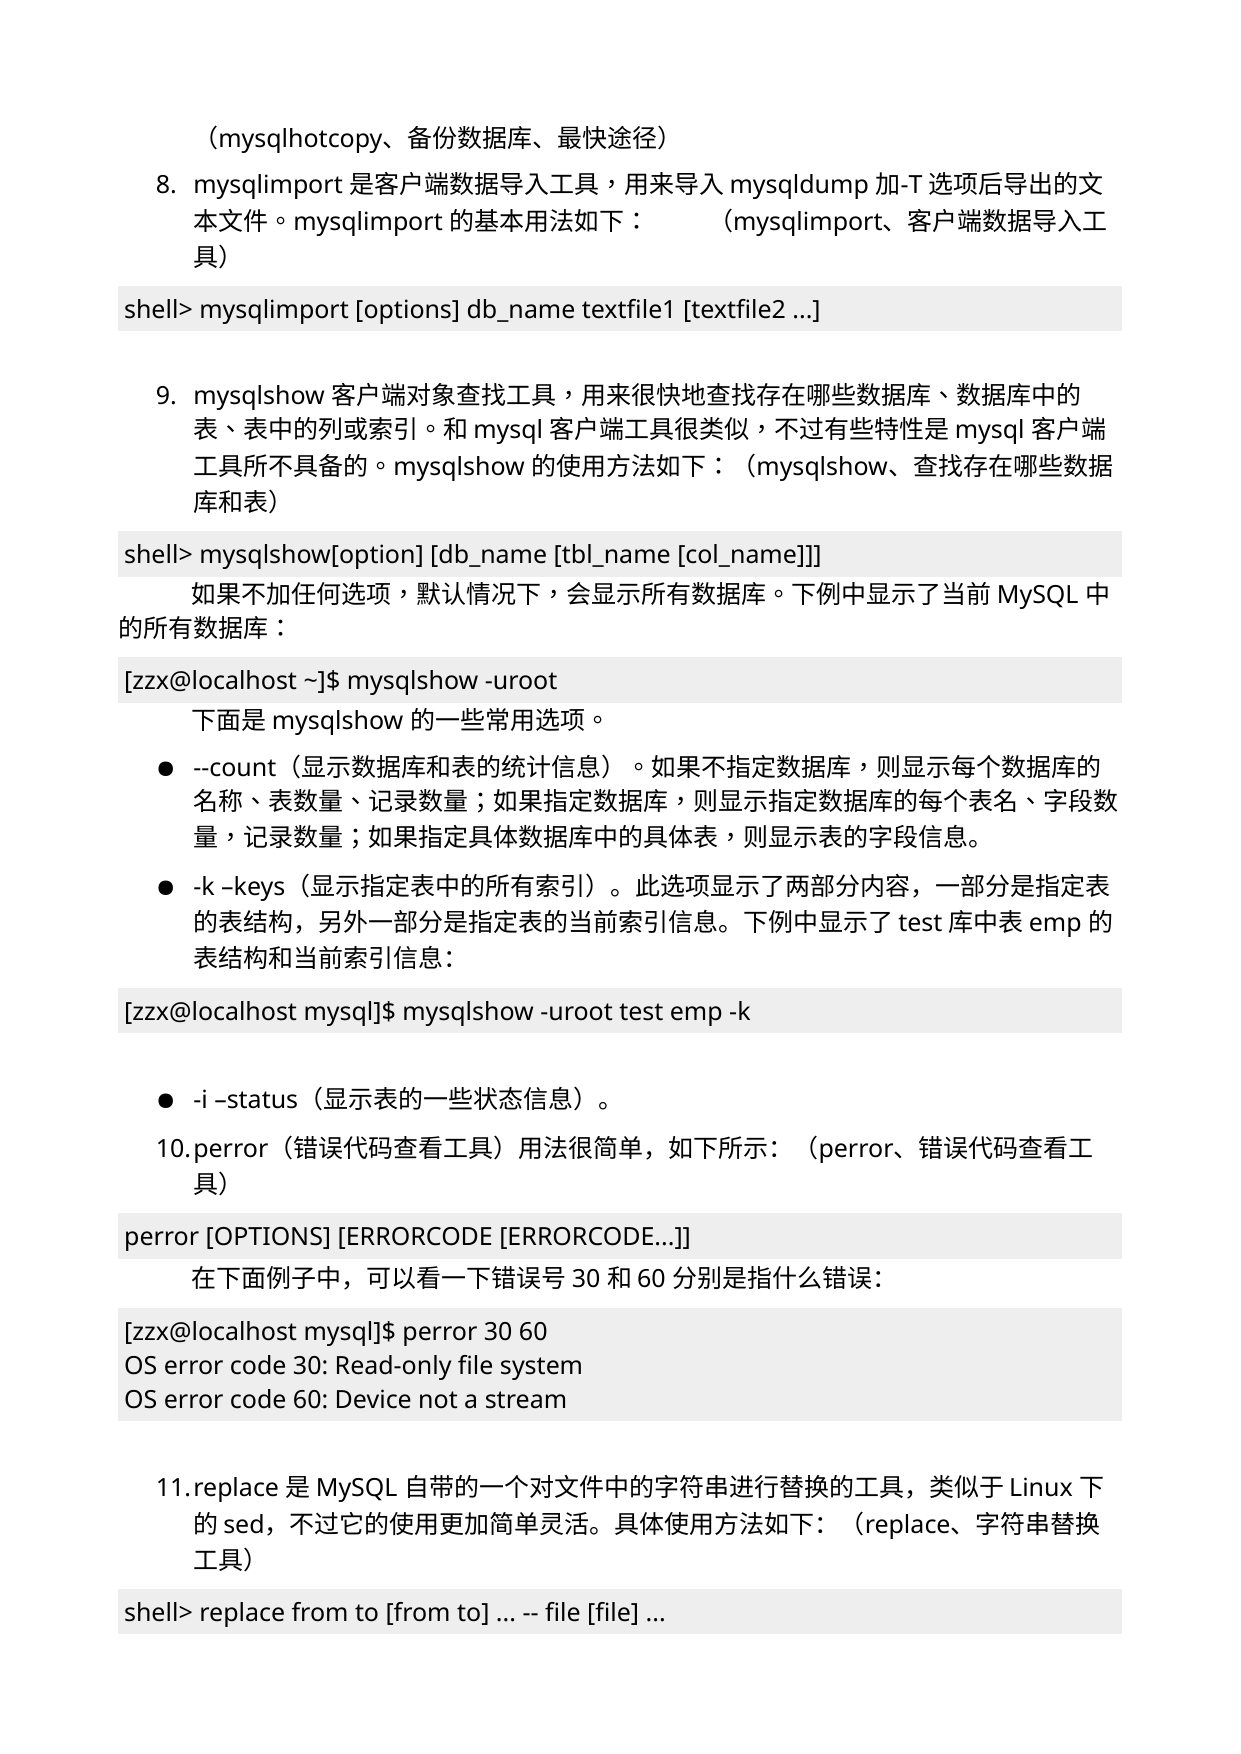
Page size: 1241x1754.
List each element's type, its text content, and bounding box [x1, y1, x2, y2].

table_header shell> mysqlimport [options] db_name textfile1 [textfile2 ...] [118, 286, 1122, 331]
table_header shell> replace from to [from to] ... -- file [file] ... [118, 1589, 1122, 1634]
table_header shell> mysqlshow[option] [db_name [tbl_name [col_name]]] [118, 531, 1122, 577]
list -i –status（显示表的一些状态信息）。 [156, 1079, 1122, 1116]
list --count（显示数据库和表的统计信息）。如果不指定数据库，则显示每个数据库的名称、表数量、记录数量；如果指定数据库，则显示指定数据库的每个表名、字段数量，记录数量；如果指定具体数据库中的具体表，则显示表的字段信息。 [156, 749, 1122, 854]
table_header perror [OPTIONS] [ERRORCODE [ERRORCODE...]] [118, 1213, 1122, 1259]
text 在下面例子中，可以看一下错误号30 和60 分别是指什么错误： [118, 1259, 1122, 1295]
list mysqlimport 是客户端数据导入工具，用来导入mysqldump 加-T 选项后导出的文本文件。mysqlimport 的基本用法如下： （mysqlimport、客户端数据导入工具） [156, 167, 1122, 273]
table_header [zzx@localhost mysql]$ perror 30 60 OS error code 30: Read-only file system OS error code 60: Device not a stream [118, 1308, 1122, 1421]
list replace 是MySQL 自带的一个对文件中的字符串进行替换的工具，类似于Linux 下的sed，不过它的使用更加简单灵活。具体使用方法如下：（replace、字符串替换工具） [156, 1468, 1122, 1577]
list （mysqlhotcopy、备份数据库、最快途径） [156, 118, 1122, 154]
list mysqlshow 客户端对象查找工具，用来很快地查找存在哪些数据库、数据库中的表、表中的列或索引。和mysql 客户端工具很类似，不过有些特性是mysql 客户端工具所不具备的。mysqlshow 的使用方法如下：（mysqlshow、查找存在哪些数据库和表） [156, 378, 1122, 519]
list -k –keys（显示指定表中的所有索引）。此选项显示了两部分内容，一部分是指定表的表结构，另外一部分是指定表的当前索引信息。下例中显示了test 库中表emp 的表结构和当前索引信息： [156, 866, 1122, 975]
table_header [zzx@localhost mysql]$ mysqlshow -uroot test emp -k [118, 988, 1122, 1033]
list perror（错误代码查看工具）用法很简单，如下所示：（perror、错误代码查看工具） [156, 1128, 1122, 1201]
table_header [zzx@localhost ~]$ mysqlshow -uroot [118, 657, 1122, 703]
text 下面是mysqlshow 的一些常用选项。 [118, 703, 1122, 737]
text 如果不加任何选项，默认情况下，会显示所有数据库。下例中显示了当前MySQL 中的所有数据库： [118, 577, 1122, 645]
